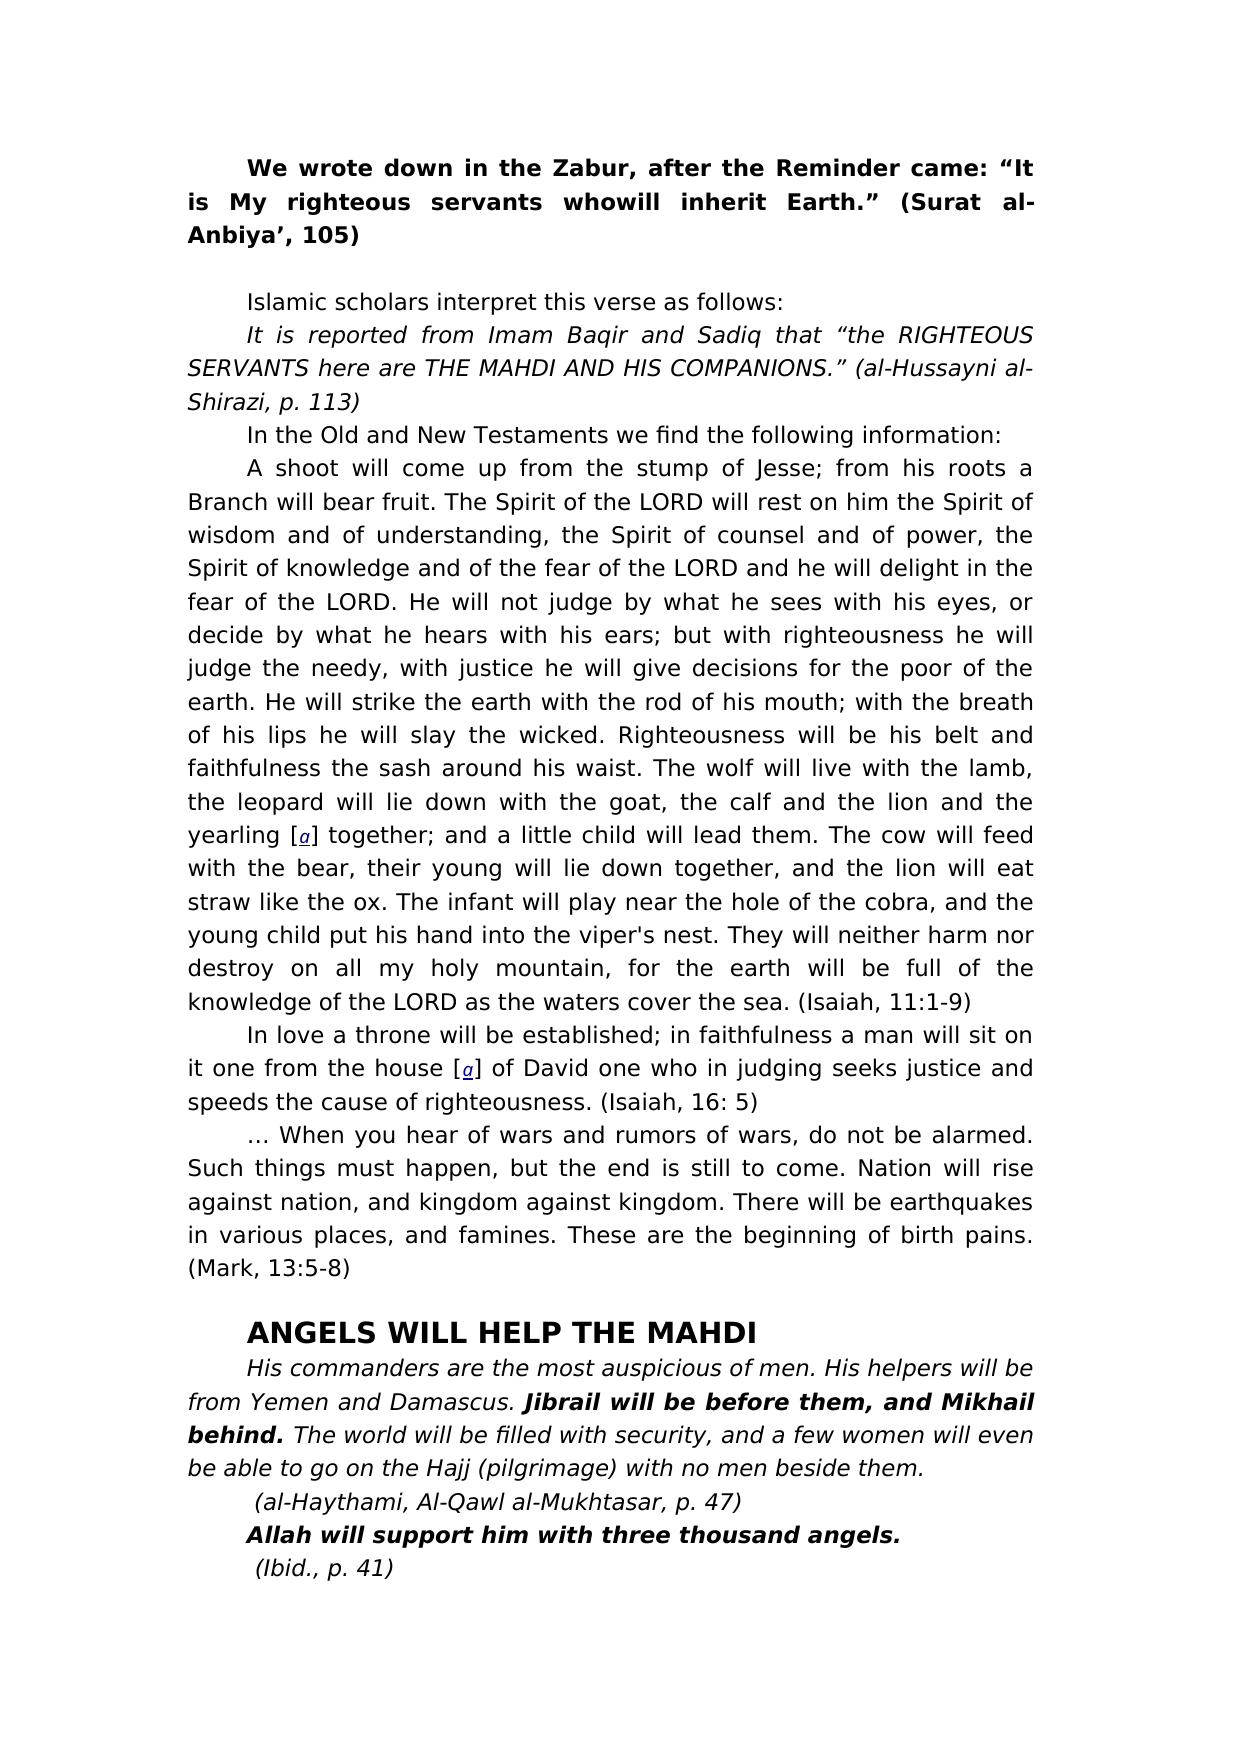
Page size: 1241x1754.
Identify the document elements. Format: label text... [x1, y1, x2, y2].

text It is reported from Imam Baqir and Sadiq that “the RIGHTEOUS SERVANTS here are THE MAHDI AND HIS COMPANIONS.” (al-Hussayni al-Shirazi, p. 113) [187, 317, 1035, 417]
text (al-Haythami, Al-Qawl al-Mukhtasar, p. 47) [187, 1483, 1035, 1517]
text We wrote down in the Zabur, after the Reminder came: “It is My righteous servants whowill inherit Earth.” (Surat al-Anbiya’, 105) [187, 150, 1035, 250]
text Islamic scholars interpret this verse as follows: [187, 283, 1035, 317]
text In love a throne will be established; in faithfulness a man will sit on it one from the house [a] of David one who in judging seeks justice and speeds the cause of righteousness. (Isaiah, 16: 5) [187, 1017, 1035, 1117]
text … When you hear of wars and rumors of wars, do not be alarmed. Such things must happen, but the end is still to come. Nation will rise against nation, and kingdom against kingdom. There will be earthquakes in various places, and famines. These are the beginning of birth pains. (Mark, 13:5-8) [187, 1117, 1035, 1283]
text (Ibid., p. 41) [187, 1550, 1035, 1583]
text In the Old and New Testaments we find the following information: [187, 417, 1035, 450]
subtitle ANGELS WILL HELP THE MAHDI [187, 1317, 1035, 1350]
text A shoot will come up from the stump of Jesse; from his roots a Branch will bear fruit. The Spirit of the LORD will rest on him the Spirit of wisdom and of understanding, the Spirit of counsel and of power, the Spirit of knowledge and of the fear of the LORD and he will delight in the fear of the LORD. He will not judge by what he sees with his eyes, or decide by what he hears with his ears; but with righteousness he will judge the needy, with justice he will give decisions for the poor of the earth. He will strike the earth with the rod of his mouth; with the breath of his lips he will slay the wicked. Righteousness will be his belt and faithfulness the sash around his waist. The wolf will live with the lamb, the leopard will lie down with the goat, the calf and the lion and the yearling [a] together; and a little child will lead them. The cow will feed with the bear, their young will lie down together, and the lion will eat straw like the ox. The infant will play near the hole of the cobra, and the young child put his hand into the viper's nest. They will neither harm nor destroy on all my holy mountain, for the earth will be full of the knowledge of the LORD as the waters cover the sea. (Isaiah, 11:1-9) [187, 450, 1035, 1017]
text His commanders are the most auspicious of men. His helpers will be from Yemen and Damascus. Jibrail will be before them, and Mikhail behind. The world will be filled with security, and a few women will even be able to go on the Hajj (pilgrimage) with no men beside them. [187, 1350, 1035, 1483]
text Allah will support him with three thousand angels. [187, 1517, 1035, 1550]
